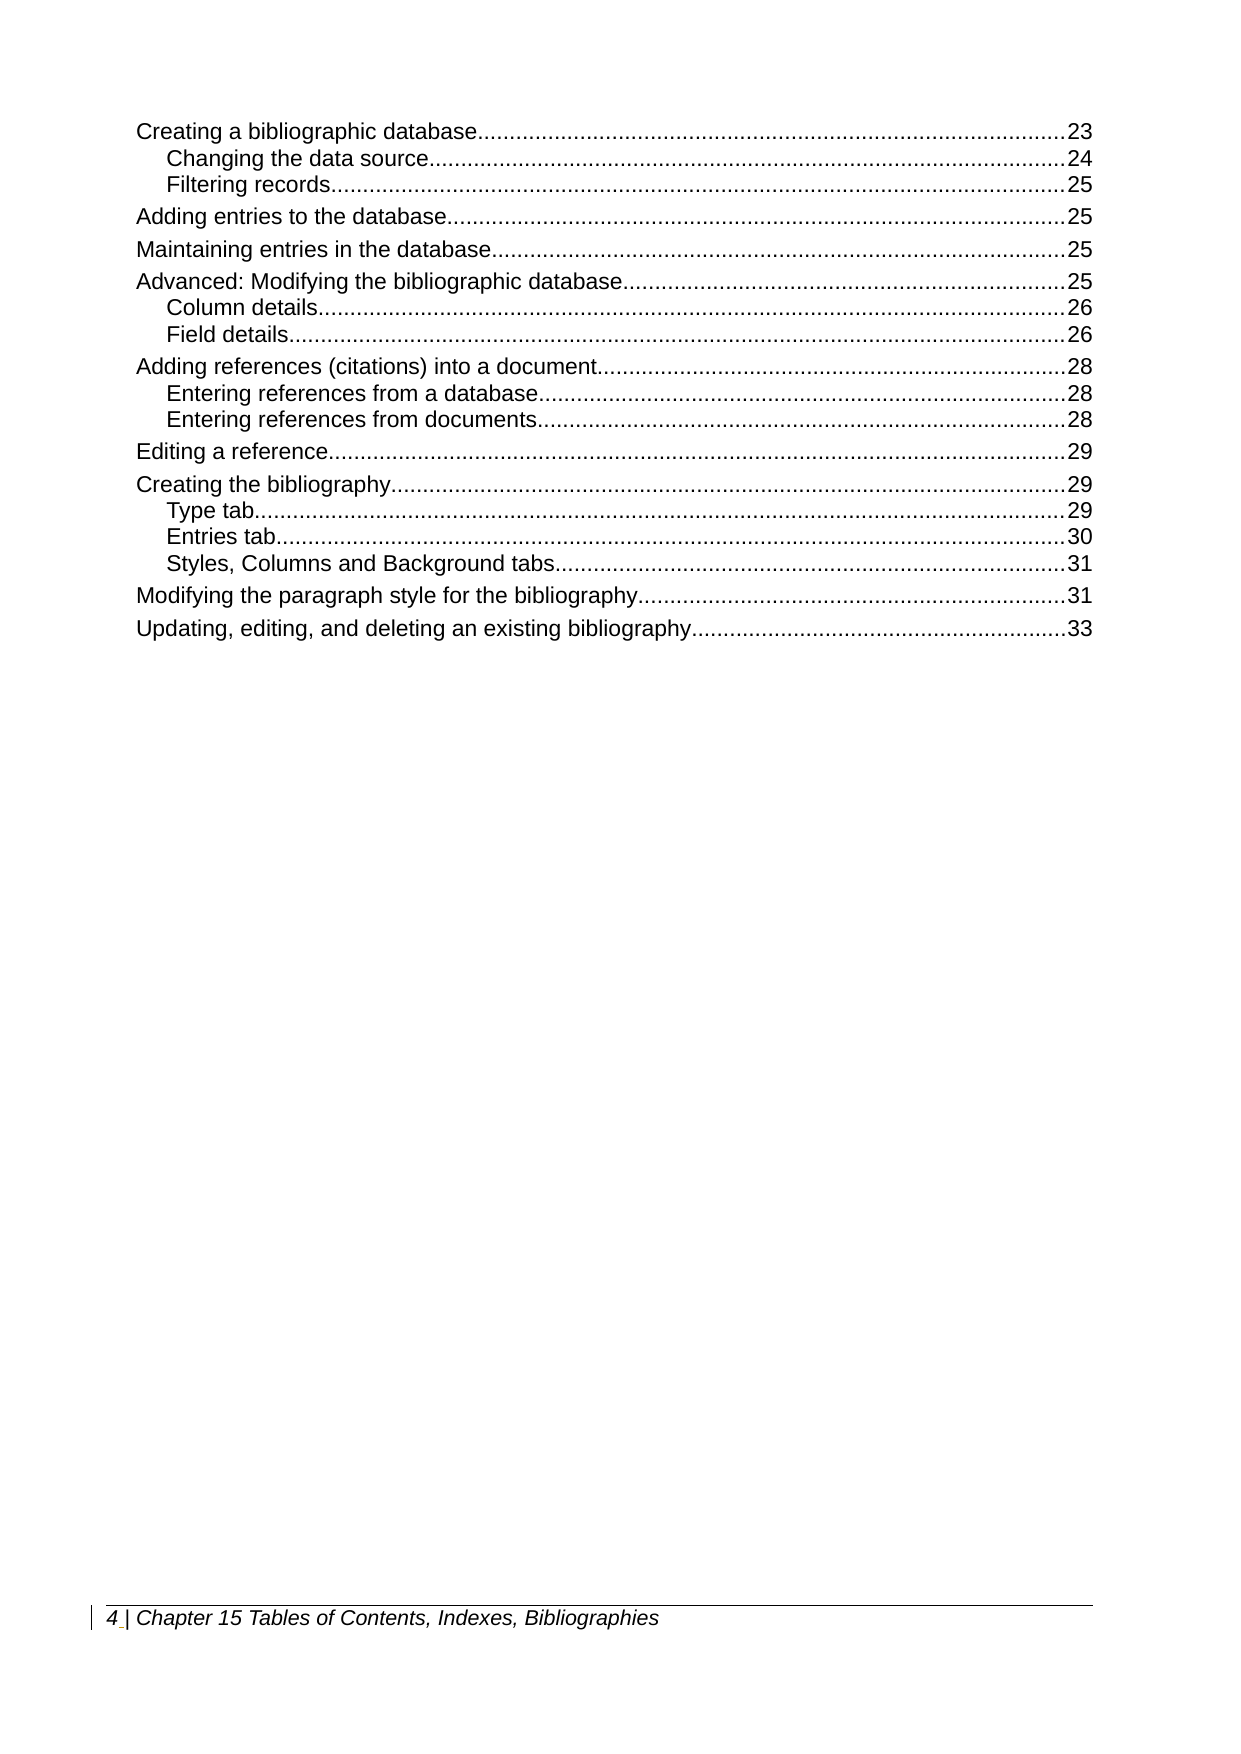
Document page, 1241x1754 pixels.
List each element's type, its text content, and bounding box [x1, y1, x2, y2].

text Type tab 29 [166, 497, 1093, 523]
text Editing a reference 29 [136, 438, 1093, 464]
text Advanced: Modifying the bibliographic database 25 [136, 268, 1093, 294]
text Maintaining entries in the database 25 [136, 236, 1093, 262]
text Entering references from a database 28 [166, 379, 1093, 406]
text Column details 26 [166, 294, 1093, 321]
text Updating, editing, and deleting an existing bibliography 33 [136, 614, 1093, 641]
text Creating a bibliographic database 23 [136, 118, 1093, 144]
text Field details 26 [166, 321, 1093, 347]
text Adding references (citations) into a document 28 [136, 353, 1093, 379]
text Creating the bibliography 29 [136, 471, 1093, 497]
text Modifying the paragraph style for the bibliography 31 [136, 582, 1093, 608]
text Changing the data source 24 [166, 144, 1093, 171]
text Styles, Columns and Background tabs 31 [166, 550, 1093, 576]
text Adding entries to the database 25 [136, 203, 1093, 229]
text Entries tab 30 [166, 523, 1093, 550]
text Entering references from documents 28 [166, 406, 1093, 432]
text Filtering records 25 [166, 171, 1093, 197]
